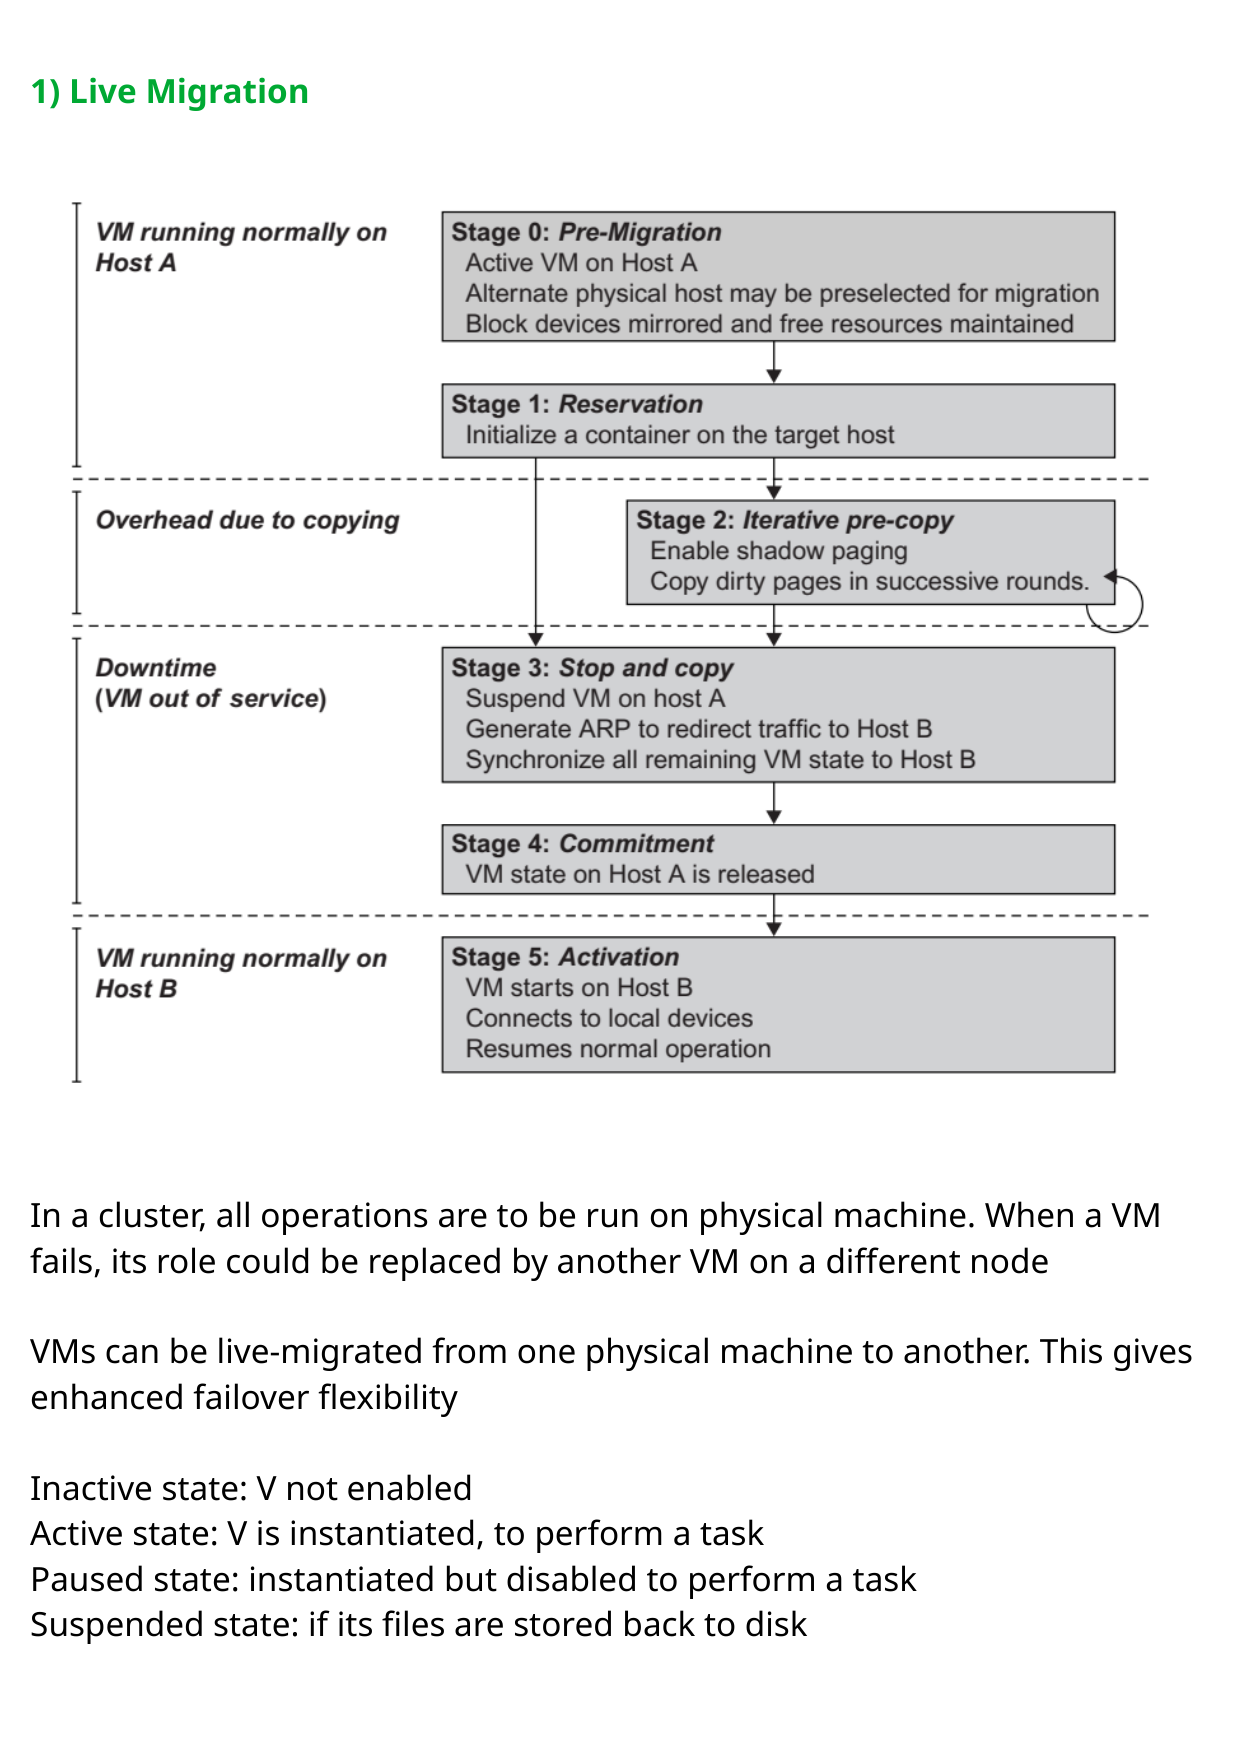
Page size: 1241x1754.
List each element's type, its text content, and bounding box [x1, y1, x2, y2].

picture [30, 158, 1211, 1102]
subtitle Inactive state: V not enabled [30, 1464, 1211, 1510]
subtitle Suspended state: if its files are stored back to disk [30, 1601, 1211, 1646]
subtitle 1) Live Migration [30, 68, 1211, 113]
subtitle In a cluster, all operations are to be run on physical machine. When a VM fails, its role could be replaced by another VM on a different node [30, 1192, 1211, 1283]
subtitle Active state: V is instantiated, to perform a task [30, 1510, 1211, 1555]
subtitle Paused state: instantiated but disabled to perform a task [30, 1555, 1211, 1601]
subtitle VMs can be live-migrated from one physical machine to another. This gives enhanced failover flexibility [30, 1328, 1211, 1419]
